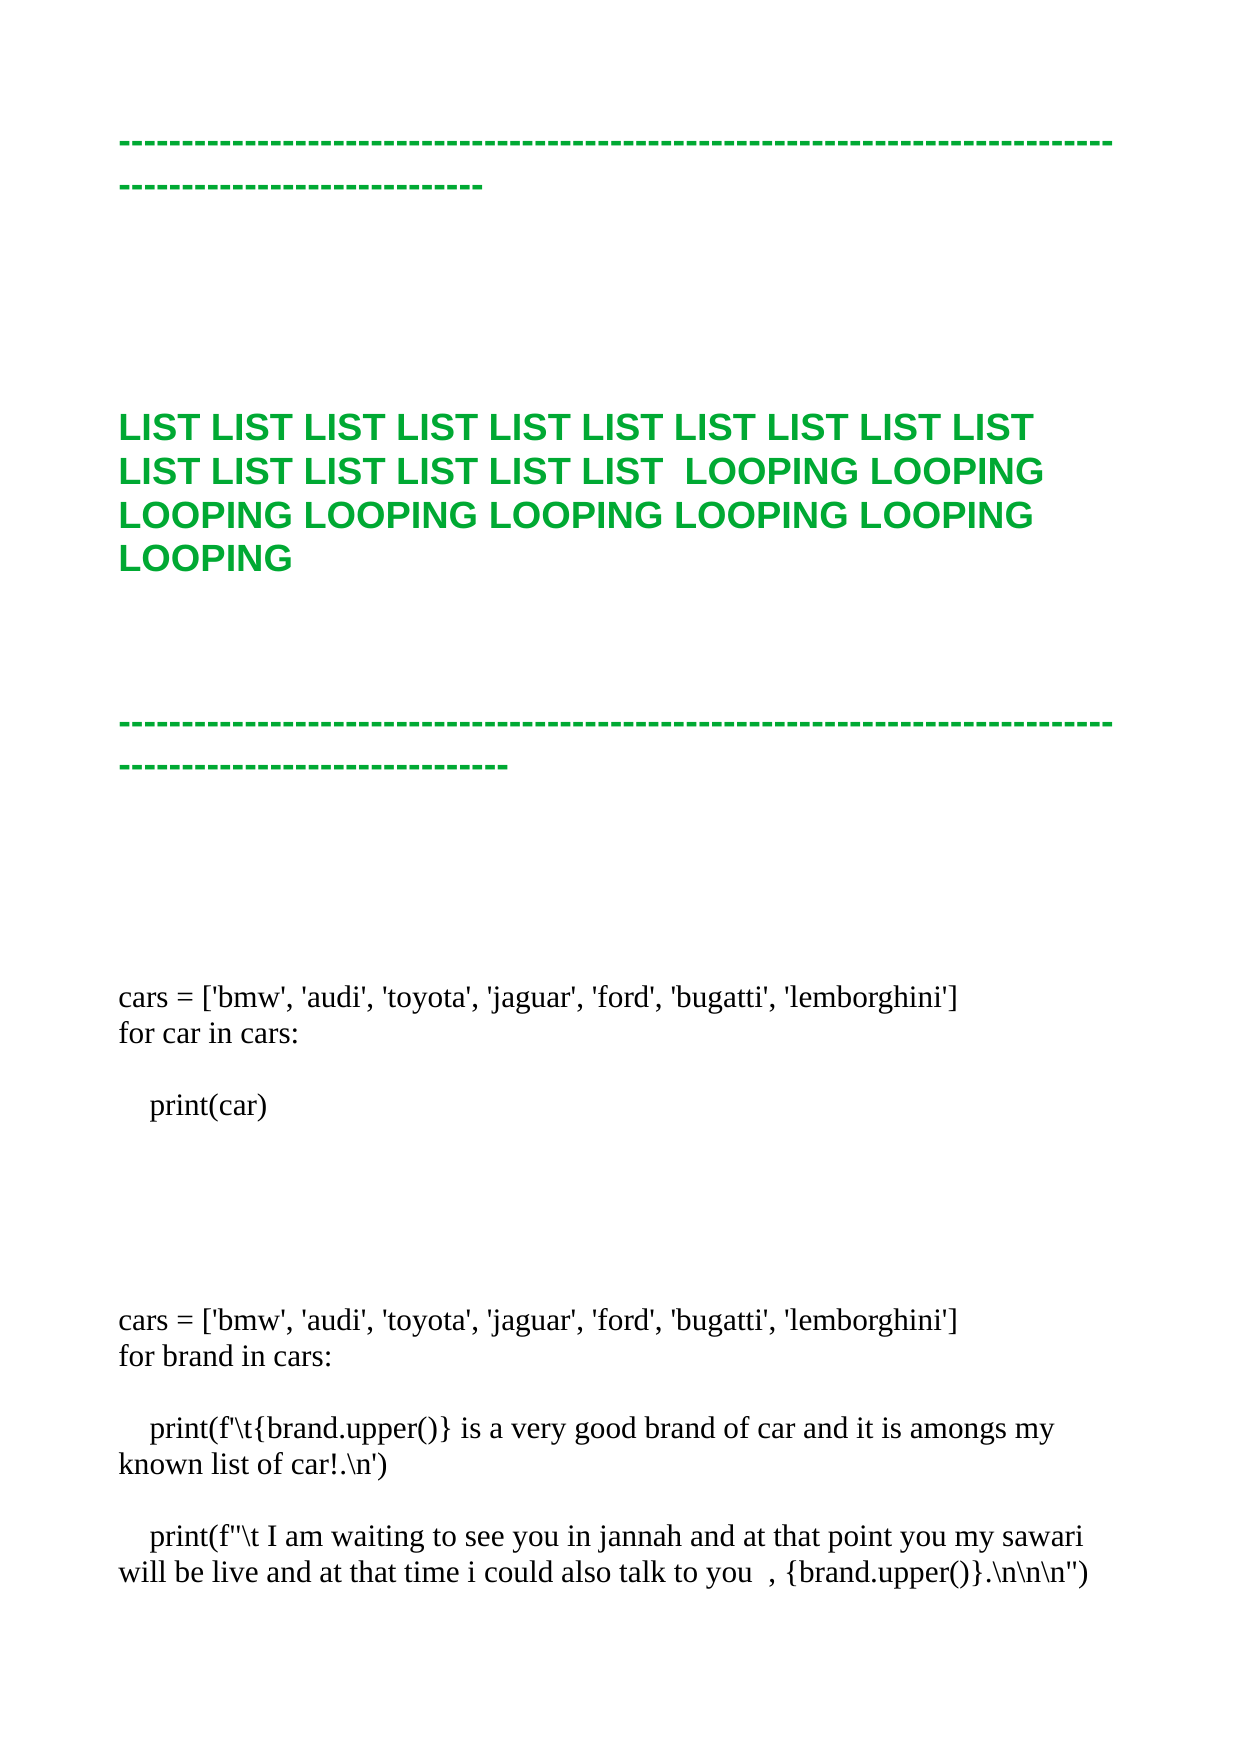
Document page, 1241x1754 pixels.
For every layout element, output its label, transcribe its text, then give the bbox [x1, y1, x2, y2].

text cars = ['bmw', 'audi', 'toyota', 'jaguar', 'ford', 'bugatti', 'lemborghini'] [118, 978, 1122, 1014]
text print(f'\t{brand.upper()} is a very good brand of car and it is amongs my known list of car!.\n') [118, 1409, 1122, 1481]
text print(f"\t I am waiting to see you in jannah and at that point you my sawari will be live and at that time i could also talk to you , {brand.upper()}.\n\n\n") [118, 1517, 1122, 1589]
subtitle LIST LIST LIST LIST LIST LIST LIST LIST LIST LIST LIST LIST LIST LIST LIST LIST LOOPING LOOPING LOOPING LOOPING LOOPING LOOPING LOOPING LOOPING [118, 405, 1122, 580]
text cars = ['bmw', 'audi', 'toyota', 'jaguar', 'ford', 'bugatti', 'lemborghini'] [118, 1301, 1122, 1337]
subtitle ------------------------------------------------------------------------------------------------------------ [118, 118, 1122, 205]
text for brand in cars: [118, 1337, 1122, 1373]
subtitle -------------------------------------------------------------------------------------------------------------- [118, 698, 1122, 786]
text for car in cars: [118, 1014, 1122, 1050]
text print(car) [118, 1086, 1122, 1122]
